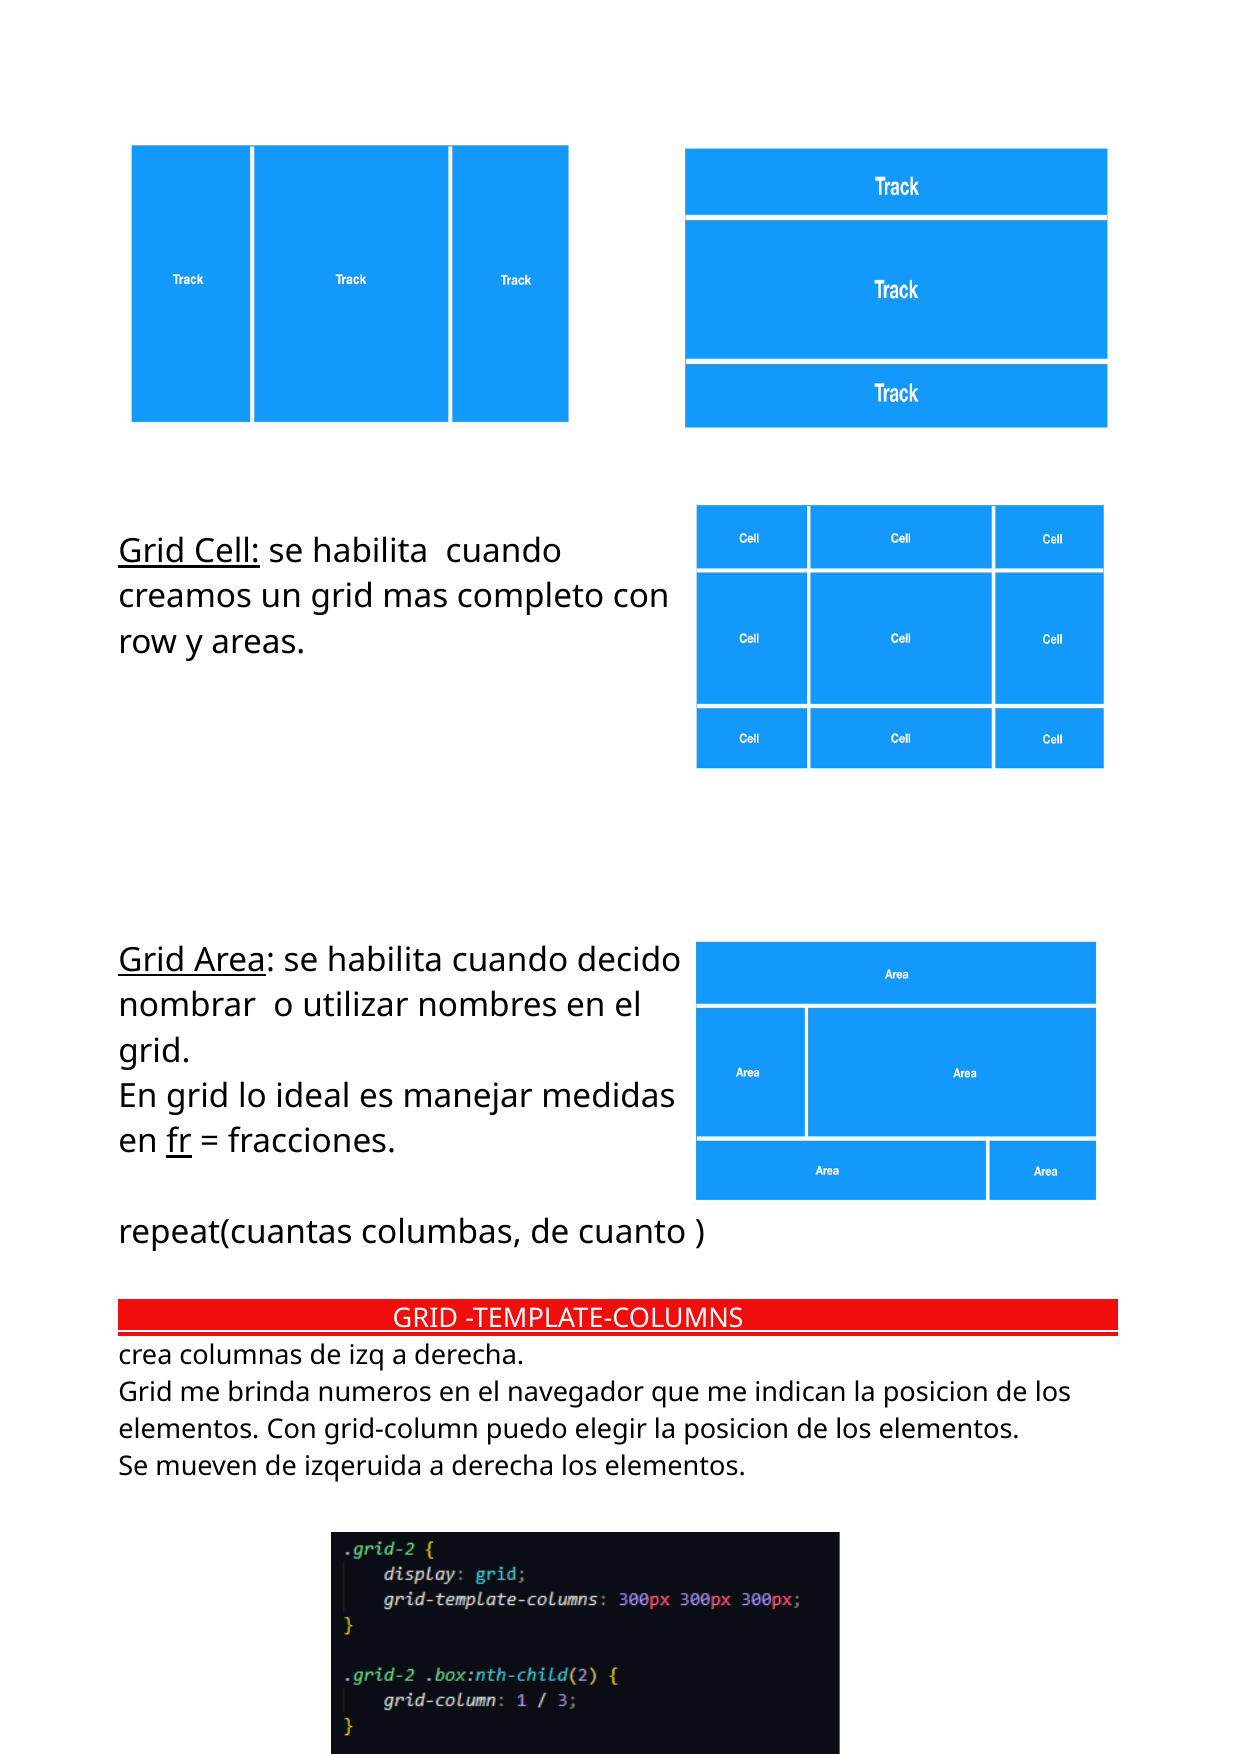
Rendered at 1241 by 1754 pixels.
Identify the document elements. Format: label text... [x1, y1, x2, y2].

text Grid Cell: se habilita cuando creamos un grid mas completo con row y areas. [118, 527, 692, 663]
picture [692, 501, 1111, 770]
picture [128, 141, 574, 428]
text GRID -TEMPLATE-COLUMNS [118, 1299, 1122, 1336]
text crea columnas de izq a derecha. [118, 1336, 1122, 1373]
text En grid lo ideal es manejar medidas en fr = fracciones. [118, 1072, 692, 1163]
text Se mueven de izqeruida a derecha los elementos. [118, 1446, 1122, 1483]
picture [692, 938, 1103, 1205]
text [1103, 1072, 1122, 1163]
text Grid me brinda numeros en el navegador que me indican la posicion de los elementos. Con grid-column puedo elegir la posicion de los elementos. [118, 1373, 1122, 1446]
picture [331, 1532, 840, 1754]
text repeat(cuantas columbas, de cuanto ) [118, 1208, 1122, 1253]
picture [681, 144, 1112, 432]
text Grid Area: se habilita cuando decido nombrar o utilizar nombres en el grid. [118, 936, 1122, 1072]
